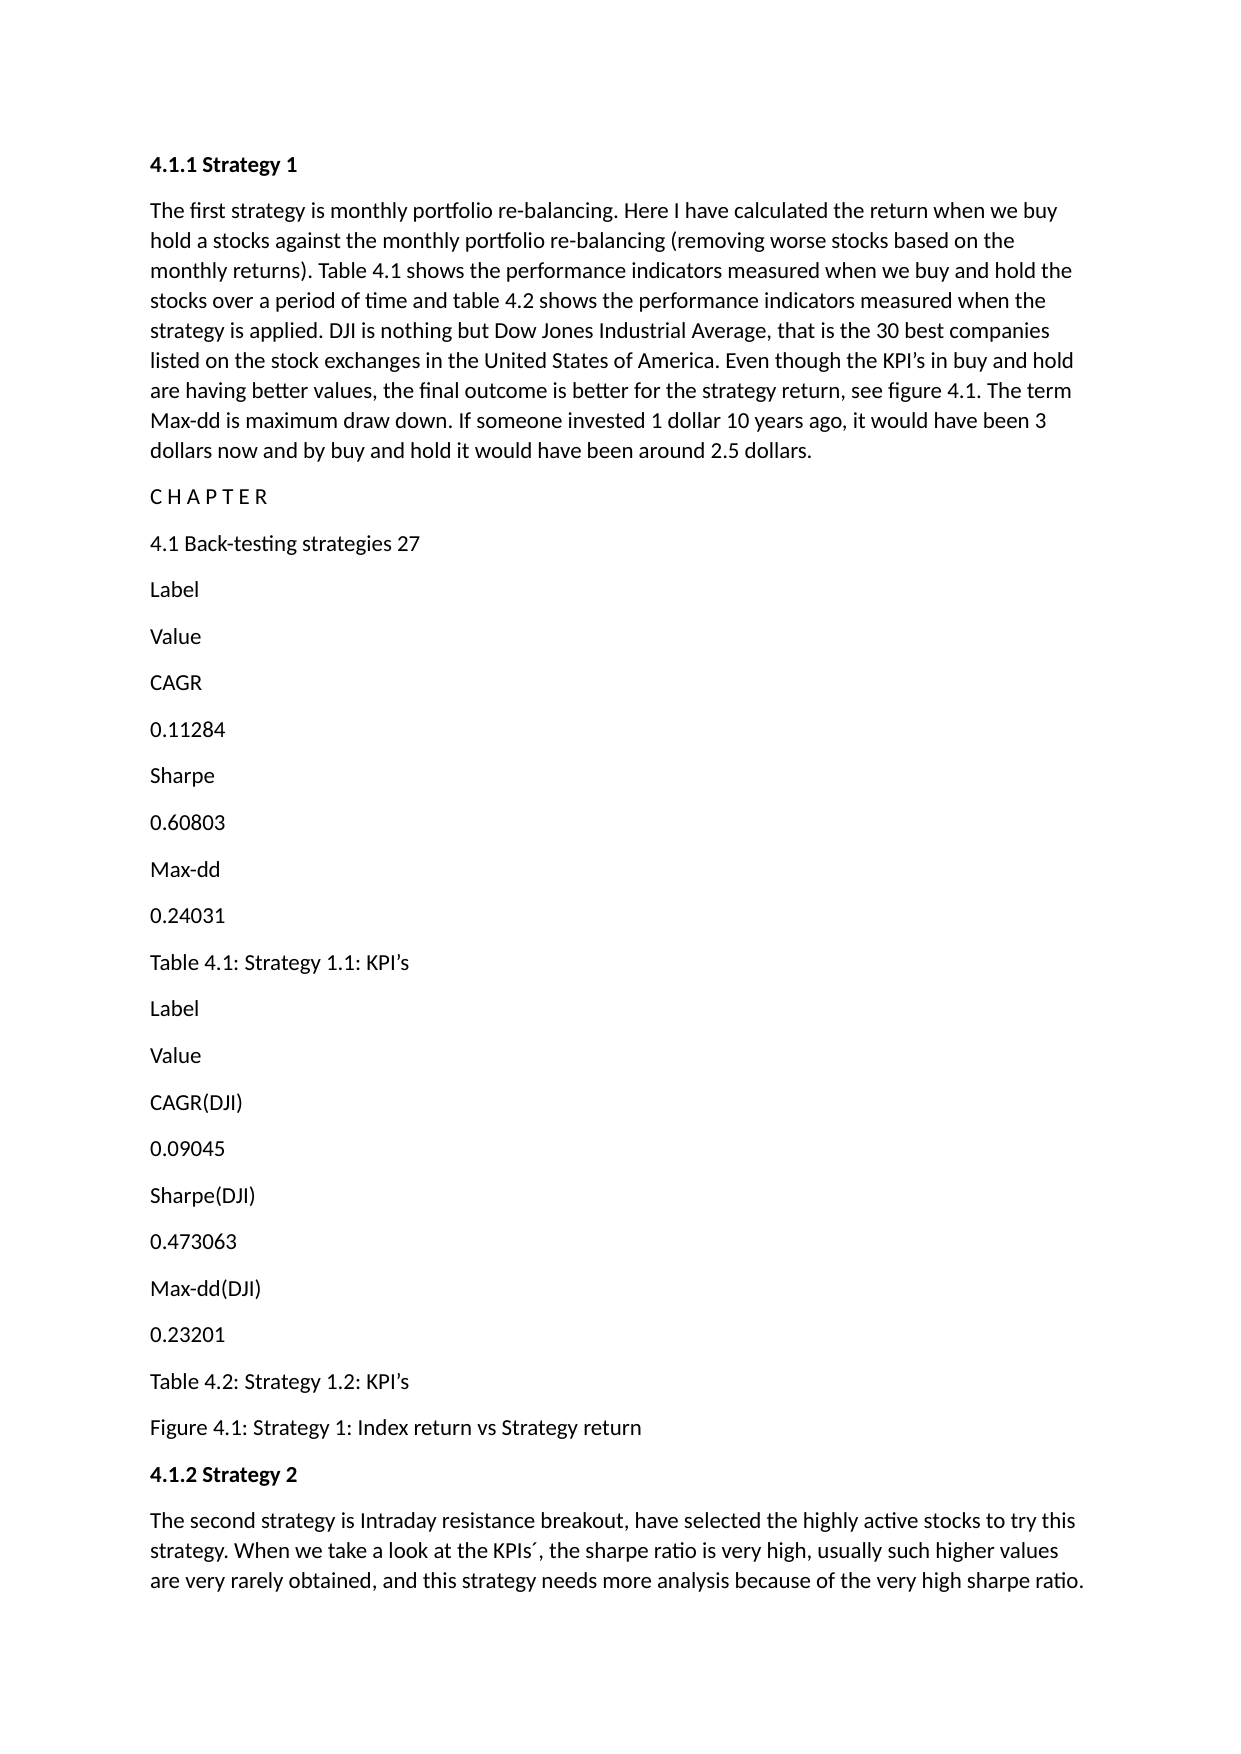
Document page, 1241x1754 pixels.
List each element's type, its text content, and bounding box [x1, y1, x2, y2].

text Value [150, 622, 1090, 650]
text Max-dd [150, 855, 1090, 883]
text Sharpe [150, 762, 1090, 790]
text 0.11284 [150, 715, 1090, 743]
text 0.23201 [150, 1320, 1090, 1348]
text 4.1 Back-testing strategies 27 [150, 529, 1090, 557]
text Table 4.2: Strategy 1.2: KPI’s [150, 1367, 1090, 1395]
text Figure 4.1: Strategy 1: Index return vs Strategy return [150, 1413, 1090, 1442]
text Table 4.1: Strategy 1.1: KPI’s [150, 948, 1090, 976]
text CAGR(DJI) [150, 1088, 1090, 1116]
text Max-dd(DJI) [150, 1274, 1090, 1302]
text CAGR [150, 668, 1090, 697]
text 4.1.2 Strategy 2 [150, 1460, 1090, 1488]
text 4.1.1 Strategy 1 [150, 150, 1090, 178]
text Label [150, 575, 1090, 603]
text 0.24031 [150, 901, 1090, 929]
text Sharpe(DJI) [150, 1181, 1090, 1209]
text Label [150, 994, 1090, 1022]
text Value [150, 1041, 1090, 1069]
text 0.09045 [150, 1134, 1090, 1162]
text The first strategy is monthly portfolio re-balancing. Here I have calculated the return when we buy hold a stocks against the monthly portfolio re-balancing (removing worse stocks based on the monthly returns). Table 4.1 shows the performance indicators measured when we buy and hold the stocks over a period of time and table 4.2 shows the performance indicators measured when the strategy is applied. DJI is nothing but Dow Jones Industrial Average, that is the 30 best companies listed on the stock exchanges in the United States of America. Even though the KPI’s in buy and hold are having better values, the final outcome is better for the strategy return, see figure 4.1. The term Max-dd is maximum draw down. If someone invested 1 dollar 10 years ago, it would have been 3 dollars now and by buy and hold it would have been around 2.5 dollars. [150, 197, 1090, 464]
text 0.60803 [150, 808, 1090, 836]
text C H A P T E R [150, 482, 1090, 510]
text 0.473063 [150, 1227, 1090, 1255]
text The second strategy is Intraday resistance breakout, have selected the highly active stocks to try this strategy. When we take a look at the KPIs´, the sharpe ratio is very high, usually such higher values are very rarely obtained, and this strategy needs more analysis because of the very high sharpe ratio. [150, 1507, 1090, 1594]
